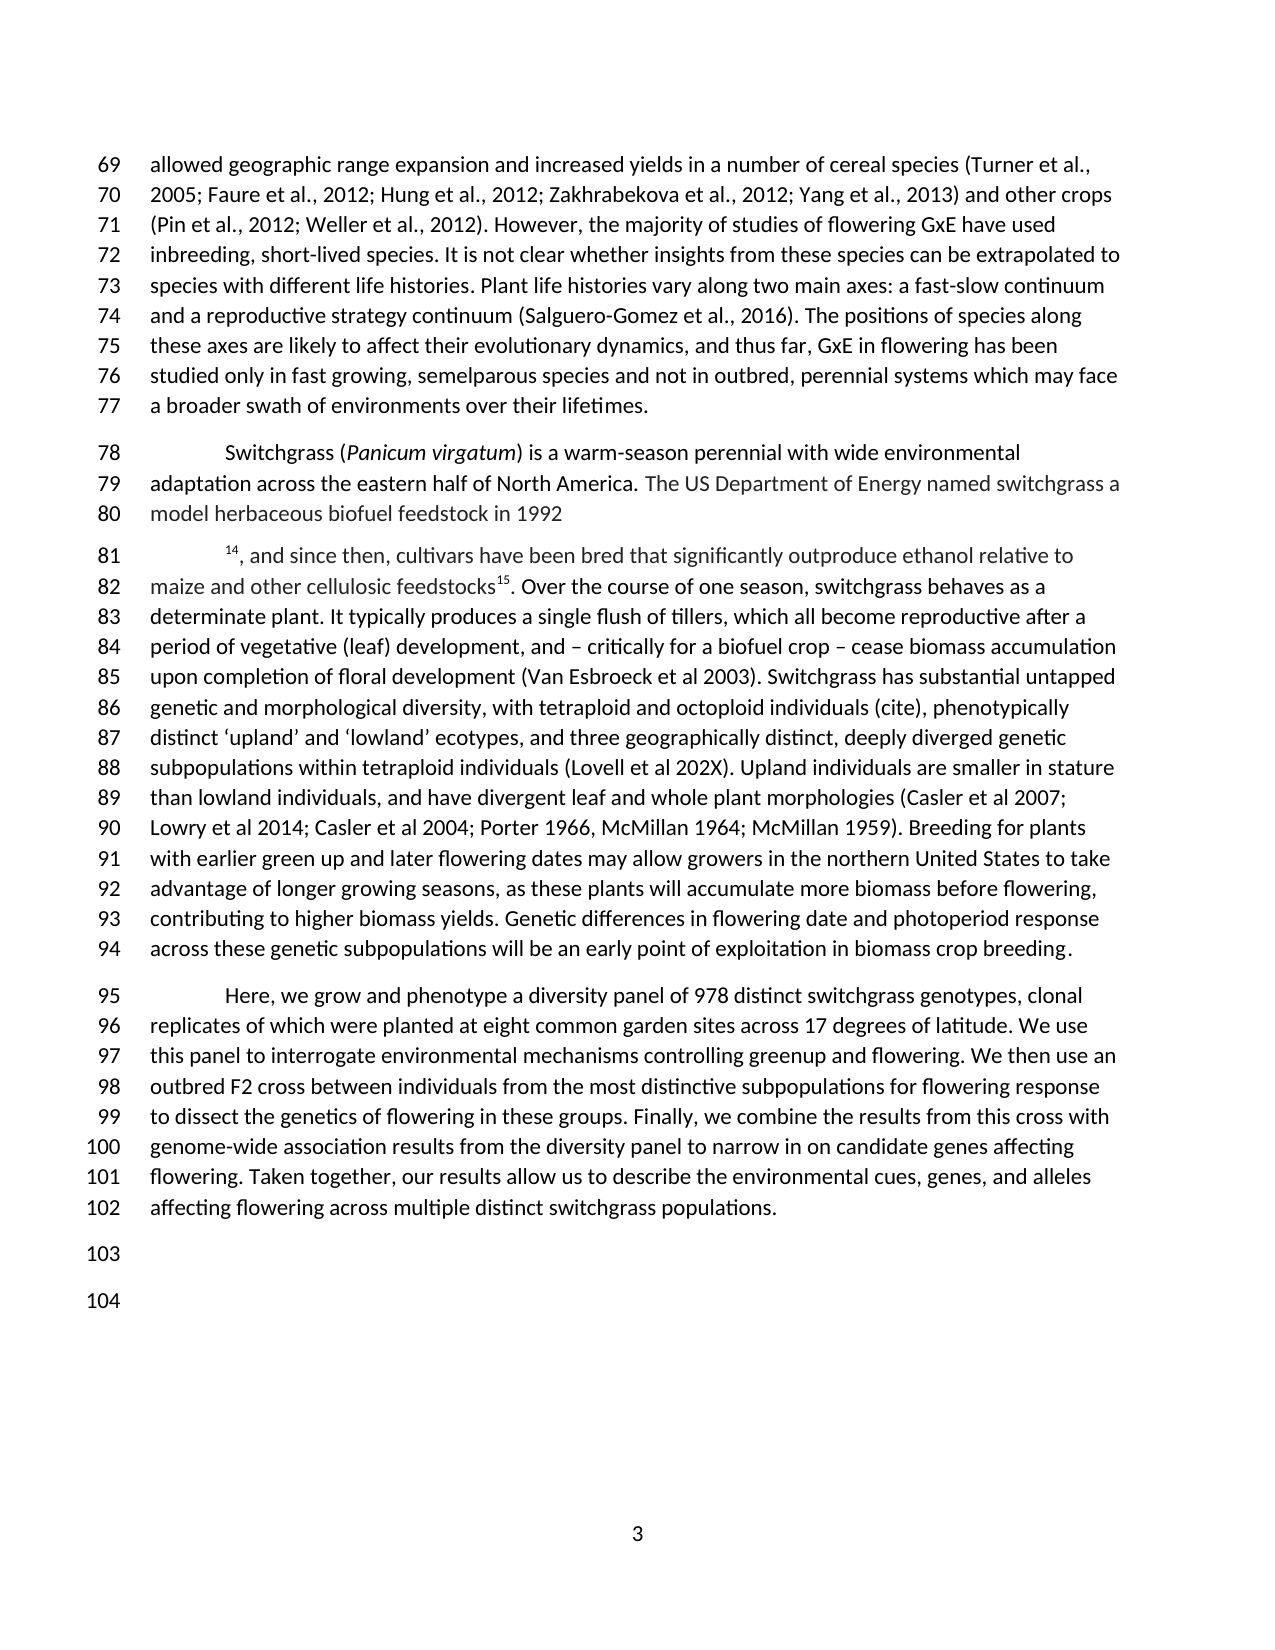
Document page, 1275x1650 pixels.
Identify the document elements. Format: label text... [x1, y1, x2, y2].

text 14, and since then, cultivars have been bred that significantly outproduce ethanol relative to maize and other cellulosic feedstocks15. Over the course of one season, switchgrass behaves as a determinate plant. It typically produces a single flush of tillers, which all become reproductive after a period of vegetative (leaf) development, and – critically for a biofuel crop – cease biomass accumulation upon completion of floral development (Van Esbroeck et al 2003). Switchgrass has substantial untapped genetic and morphological diversity, with tetraploid and octoploid individuals (cite), phenotypically distinct ‘upland’ and ‘lowland’ ecotypes, and three geographically distinct, deeply diverged genetic subpopulations within tetraploid individuals (Lovell et al 202X). Upland individuals are smaller in stature than lowland individuals, and have divergent leaf and whole plant morphologies (Casler et al 2007; Lowry et al 2014; Casler et al 2004; Porter 1966, McMillan 1964; McMillan 1959). Breeding for plants with earlier green up and later flowering dates may allow growers in the northern United States to take advantage of longer growing seasons, as these plants will accumulate more biomass before flowering, contributing to higher biomass yields. Genetic differences in flowering date and photoperiod response across these genetic subpopulations will be an early point of exploitation in biomass crop breeding. [150, 542, 1125, 962]
text Switchgrass (Panicum virgatum) is a warm-season perennial with wide environmental adaptation across the eastern half of North America. The US Department of Energy named switchgrass a model herbaceous biofuel feedstock in 1992 [150, 438, 1125, 527]
text allowed geographic range expansion and increased yields in a number of cereal species (Turner et al., 2005; Faure et al., 2012; Hung et al., 2012; Zakhrabekova et al., 2012; Yang et al., 2013) and other crops (Pin et al., 2012; Weller et al., 2012). However, the majority of studies of flowering GxE have used inbreeding, short-lived species. It is not clear whether insights from these species can be extrapolated to species with different life histories. Plant life histories vary along two main axes: a fast-slow continuum and a reproductive strategy continuum (Salguero-Gomez et al., 2016). The positions of species along these axes are likely to affect their evolutionary dynamics, and thus far, GxE in flowering has been studied only in fast growing, semelparous species and not in outbred, perennial systems which may face a broader swath of environments over their lifetimes. [150, 150, 1125, 420]
text Here, we grow and phenotype a diversity panel of 978 distinct switchgrass genotypes, clonal replicates of which were planted at eight common garden sites across 17 degrees of latitude. We use this panel to interrogate environmental mechanisms controlling greenup and flowering. We then use an outbred F2 cross between individuals from the most distinctive subpopulations for flowering response to dissect the genetics of flowering in these groups. Finally, we combine the results from this cross with genome-wide association results from the diversity panel to narrow in on candidate genes affecting flowering. Taken together, our results allow us to describe the environmental cues, genes, and alleles affecting flowering across multiple distinct switchgrass populations. [150, 981, 1125, 1221]
